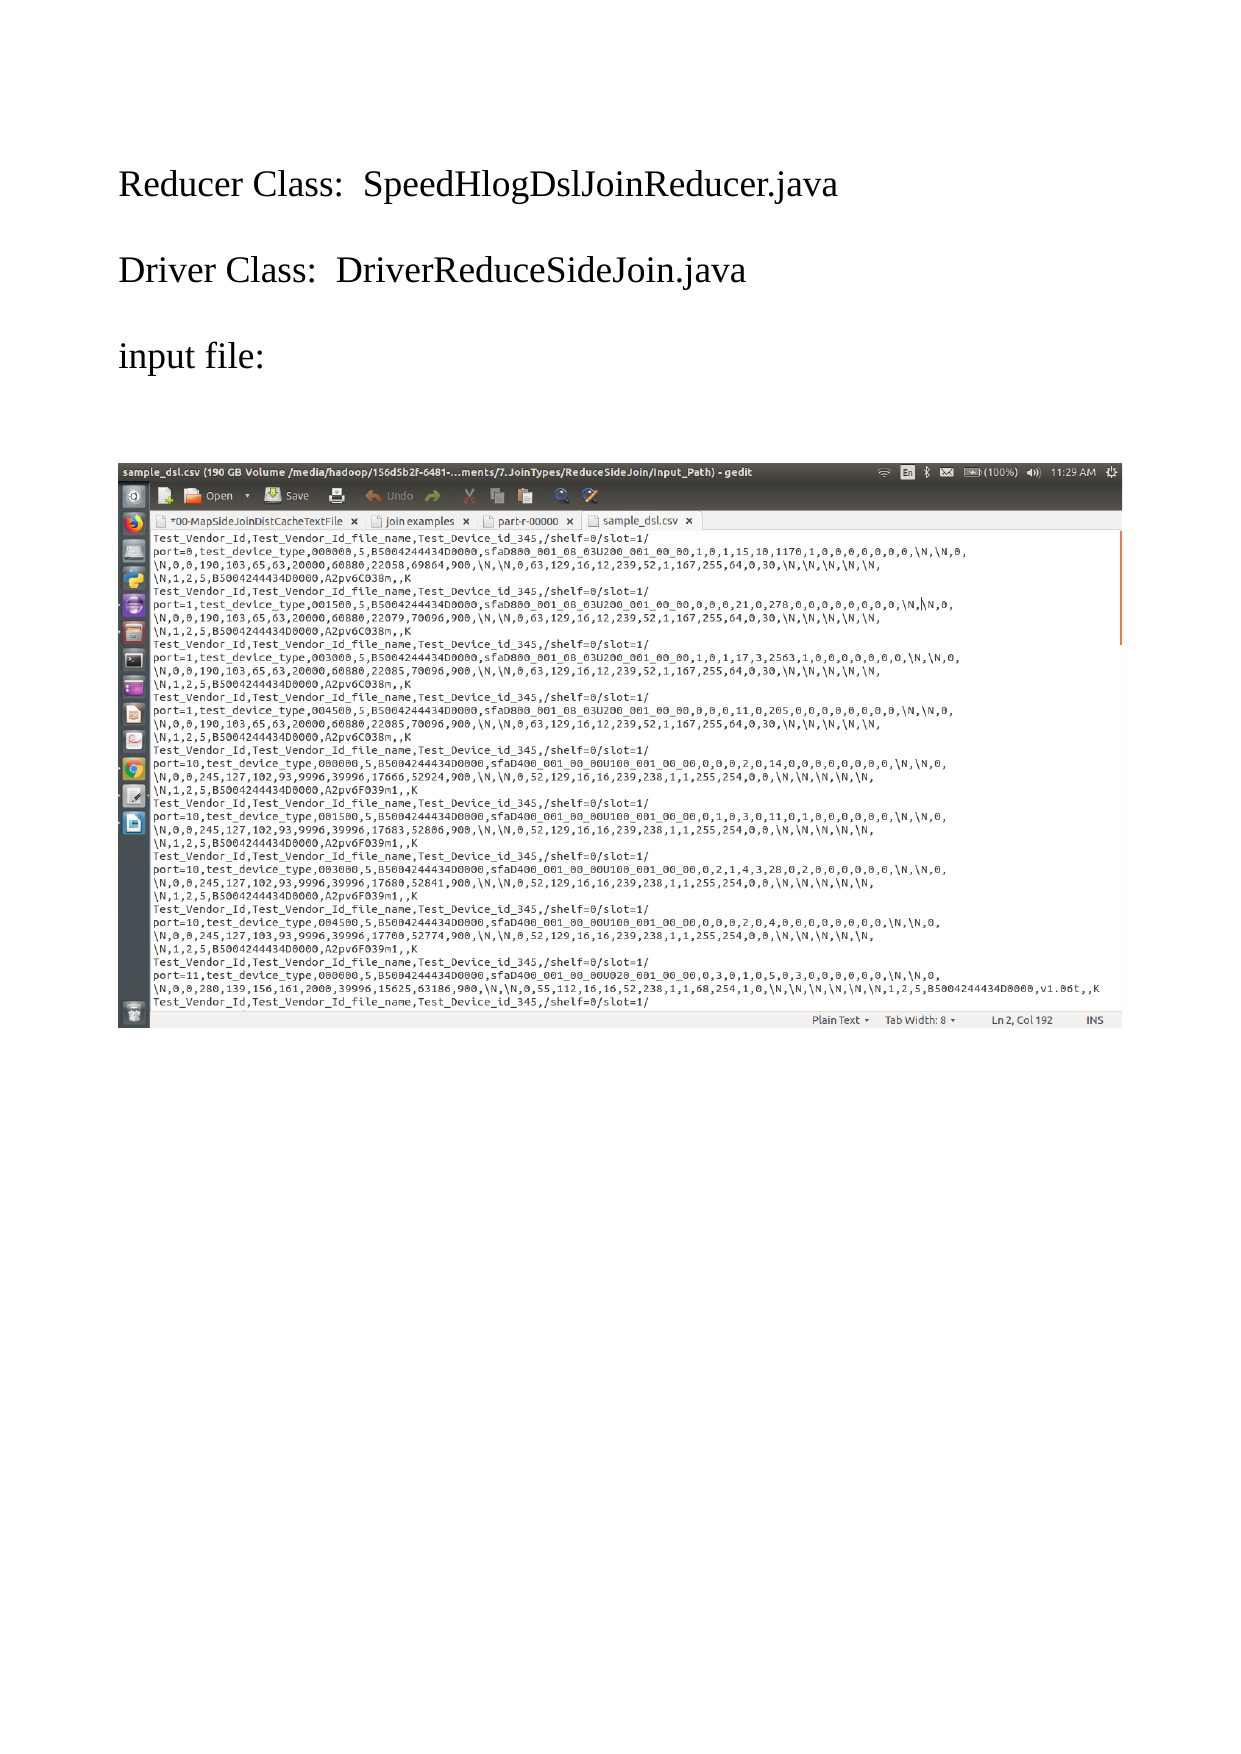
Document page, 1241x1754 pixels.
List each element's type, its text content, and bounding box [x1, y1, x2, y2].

text Reducer Class: SpeedHlogDslJoinReducer.java [118, 161, 1122, 204]
picture [118, 463, 1123, 1028]
text input file: [118, 334, 1122, 377]
text Driver Class: DriverReduceSideJoin.java [118, 247, 1122, 291]
